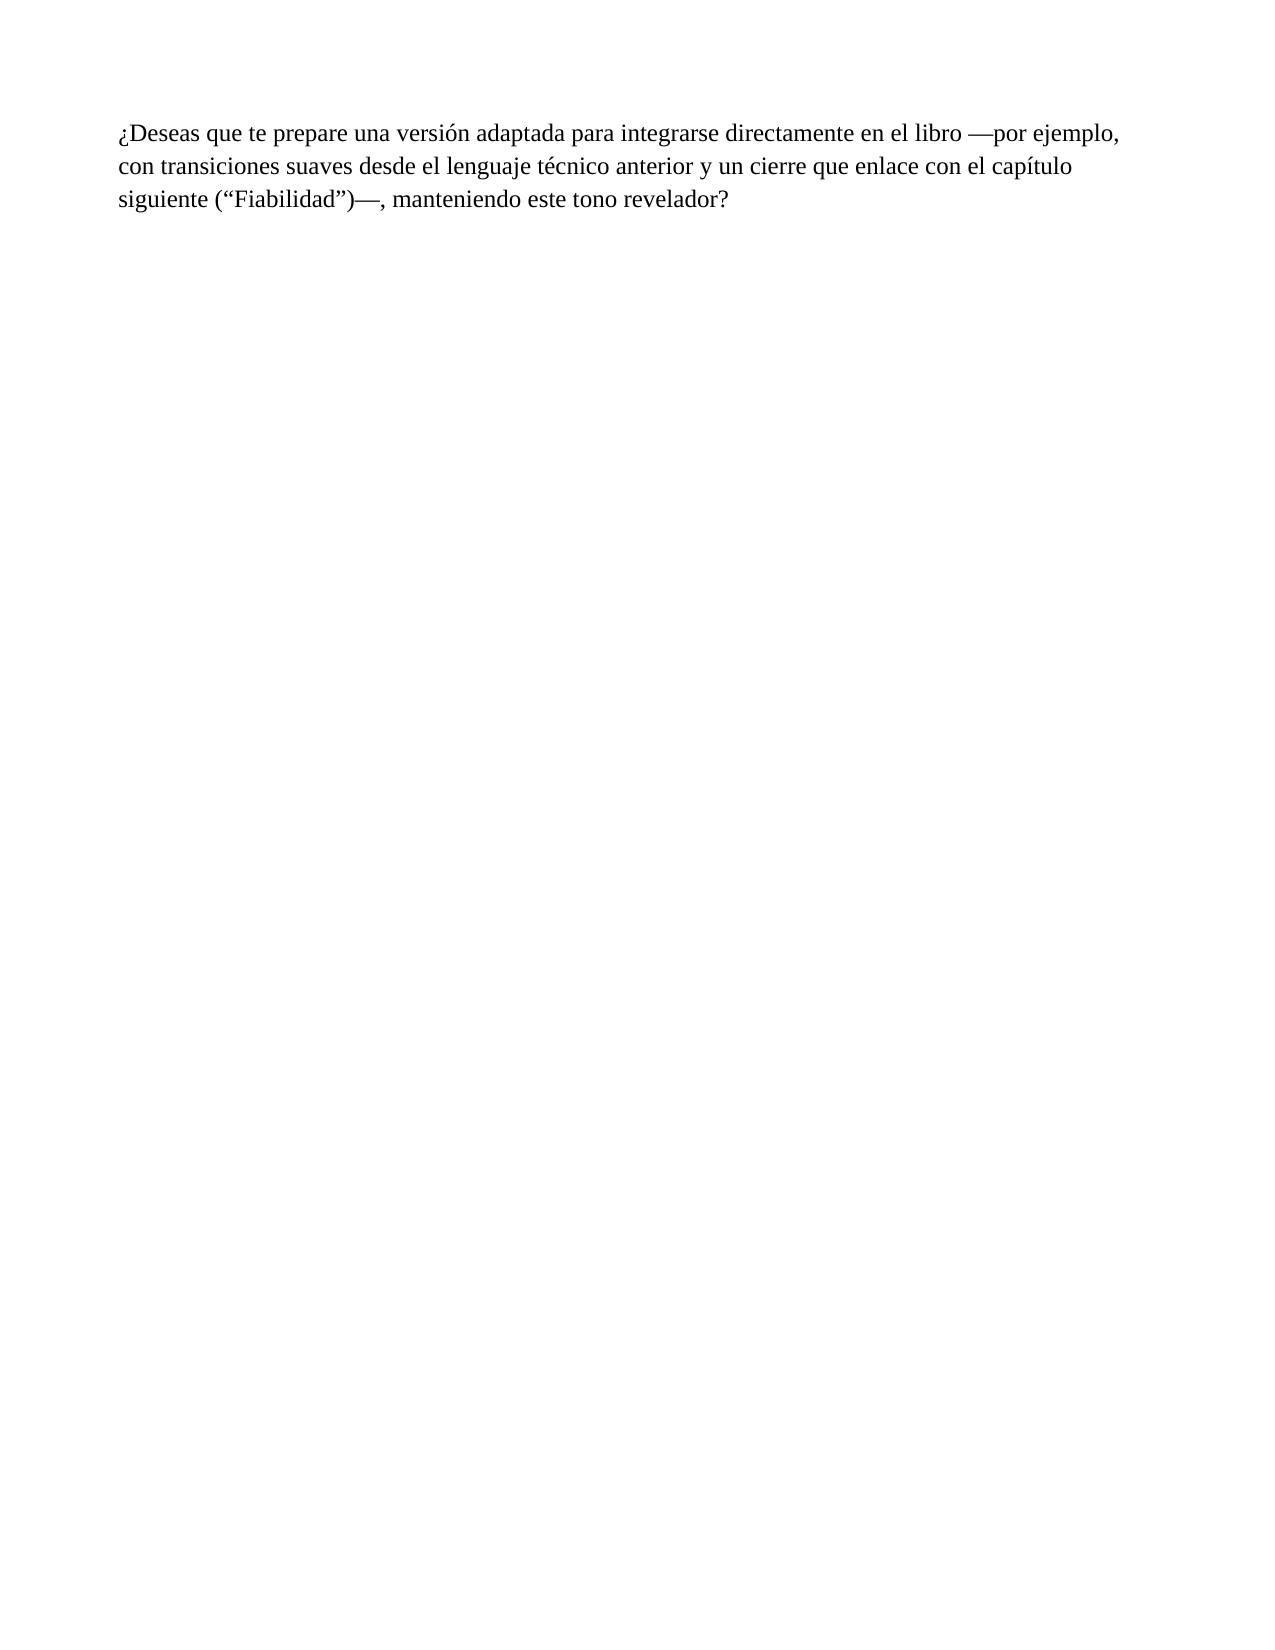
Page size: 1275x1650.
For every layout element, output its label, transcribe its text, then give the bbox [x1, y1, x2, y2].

text ¿Deseas que te prepare una versión adaptada para integrarse directamente en el libro —por ejemplo, con transiciones suaves desde el lenguaje técnico anterior y un cierre que enlace con el capítulo siguiente (“Fiabilidad”)—, manteniendo este tono revelador? [118, 118, 1157, 213]
